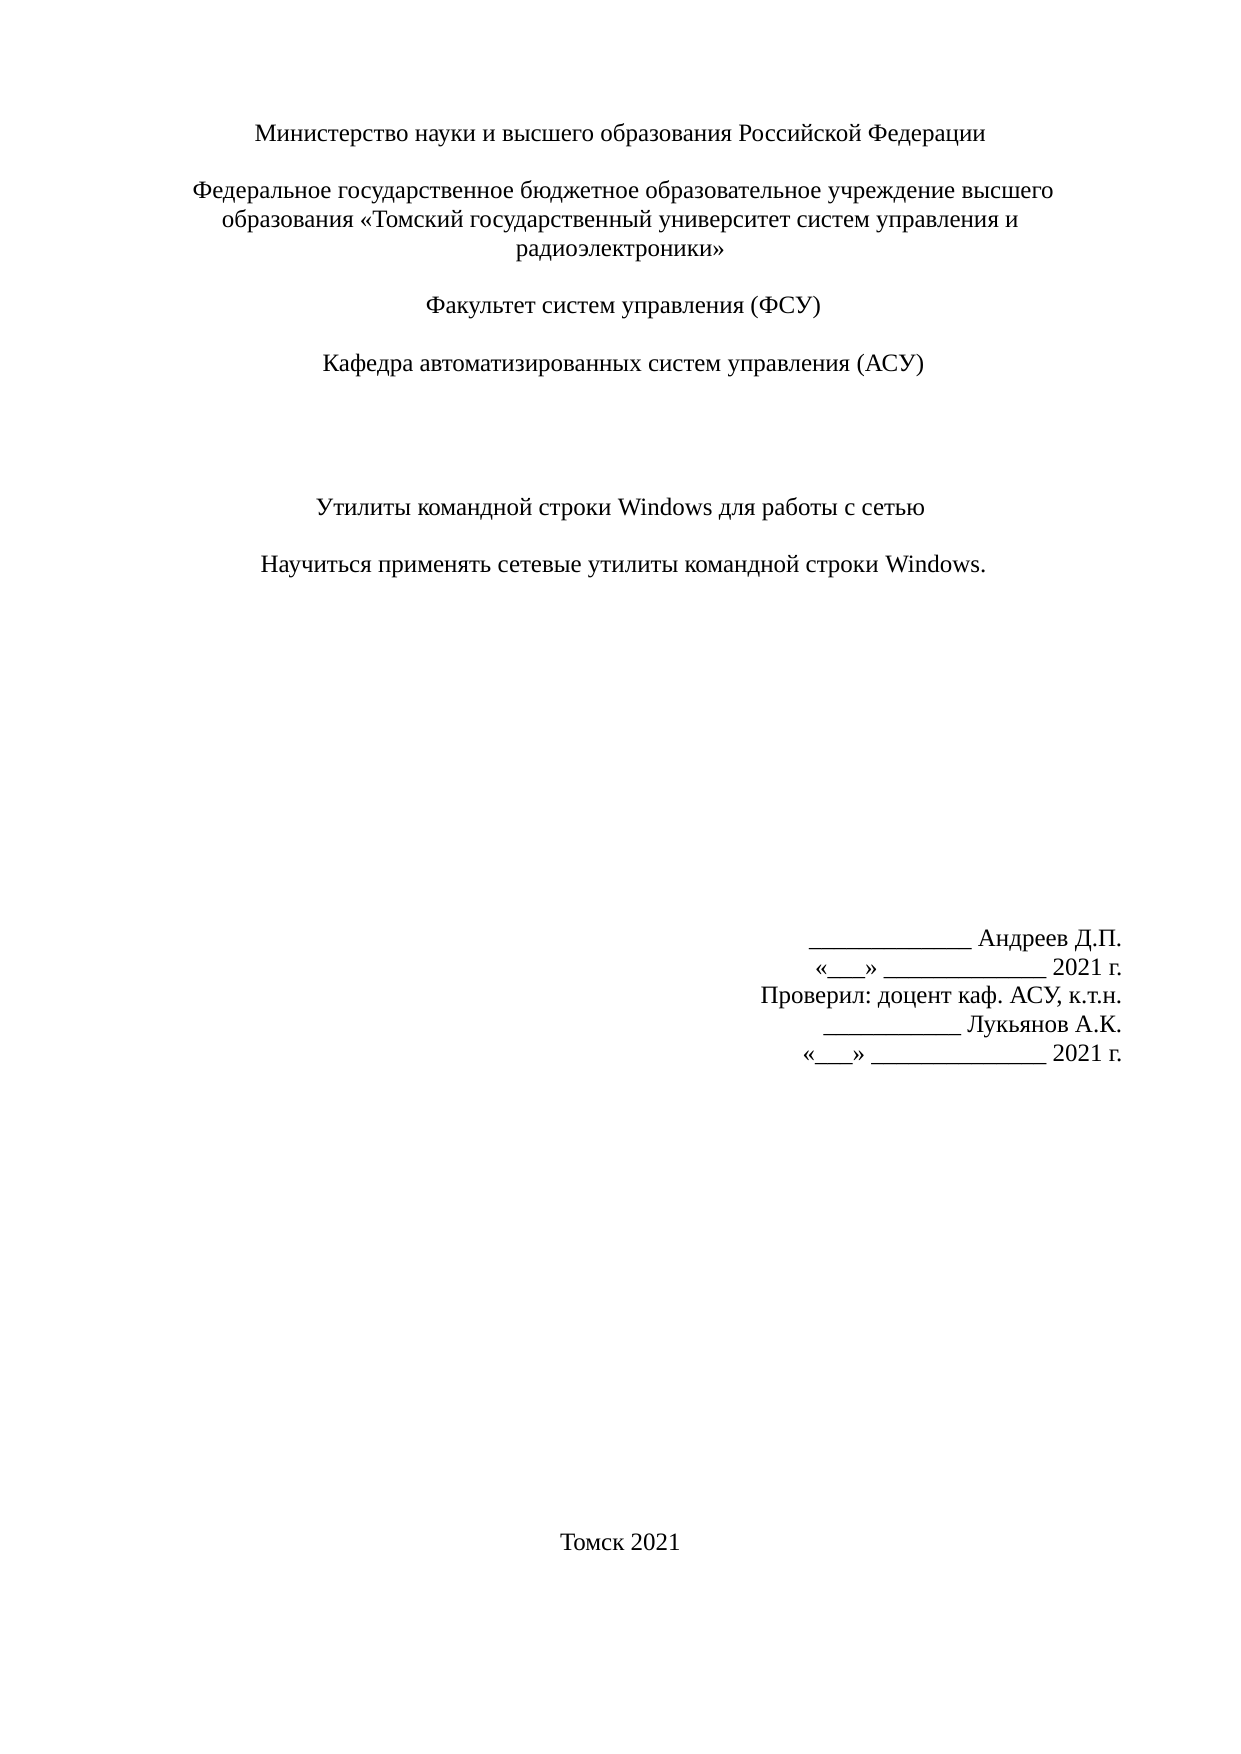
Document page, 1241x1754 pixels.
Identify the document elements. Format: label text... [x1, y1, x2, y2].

text Проверил: доцент каф. АСУ, к.т.н. [118, 981, 1122, 1009]
text Научиться применять сетевые утилиты командной строки Windows. [118, 549, 1122, 578]
text «___» _____________ 2021 г. [118, 952, 1122, 981]
text Федеральное государственное бюджетное образовательное учреждение высшего образования «Томский государственный университет систем управления и радиоэлектроники» [118, 176, 1122, 262]
text Томск 2021 [118, 1527, 1122, 1556]
text Министерство науки и высшего образования Российской Федерации [118, 118, 1122, 147]
text Утилиты командной строки Windows для работы с сетью [118, 492, 1122, 521]
text «___» ______________ 2021 г. [118, 1038, 1122, 1067]
text _____________ Андреев Д.П. [118, 923, 1122, 952]
text ___________ Лукьянов А.К. [118, 1009, 1122, 1038]
text Кафедра автоматизированных систем управления (АСУ) [118, 348, 1122, 377]
text Факультет систем управления (ФСУ) [118, 291, 1122, 319]
